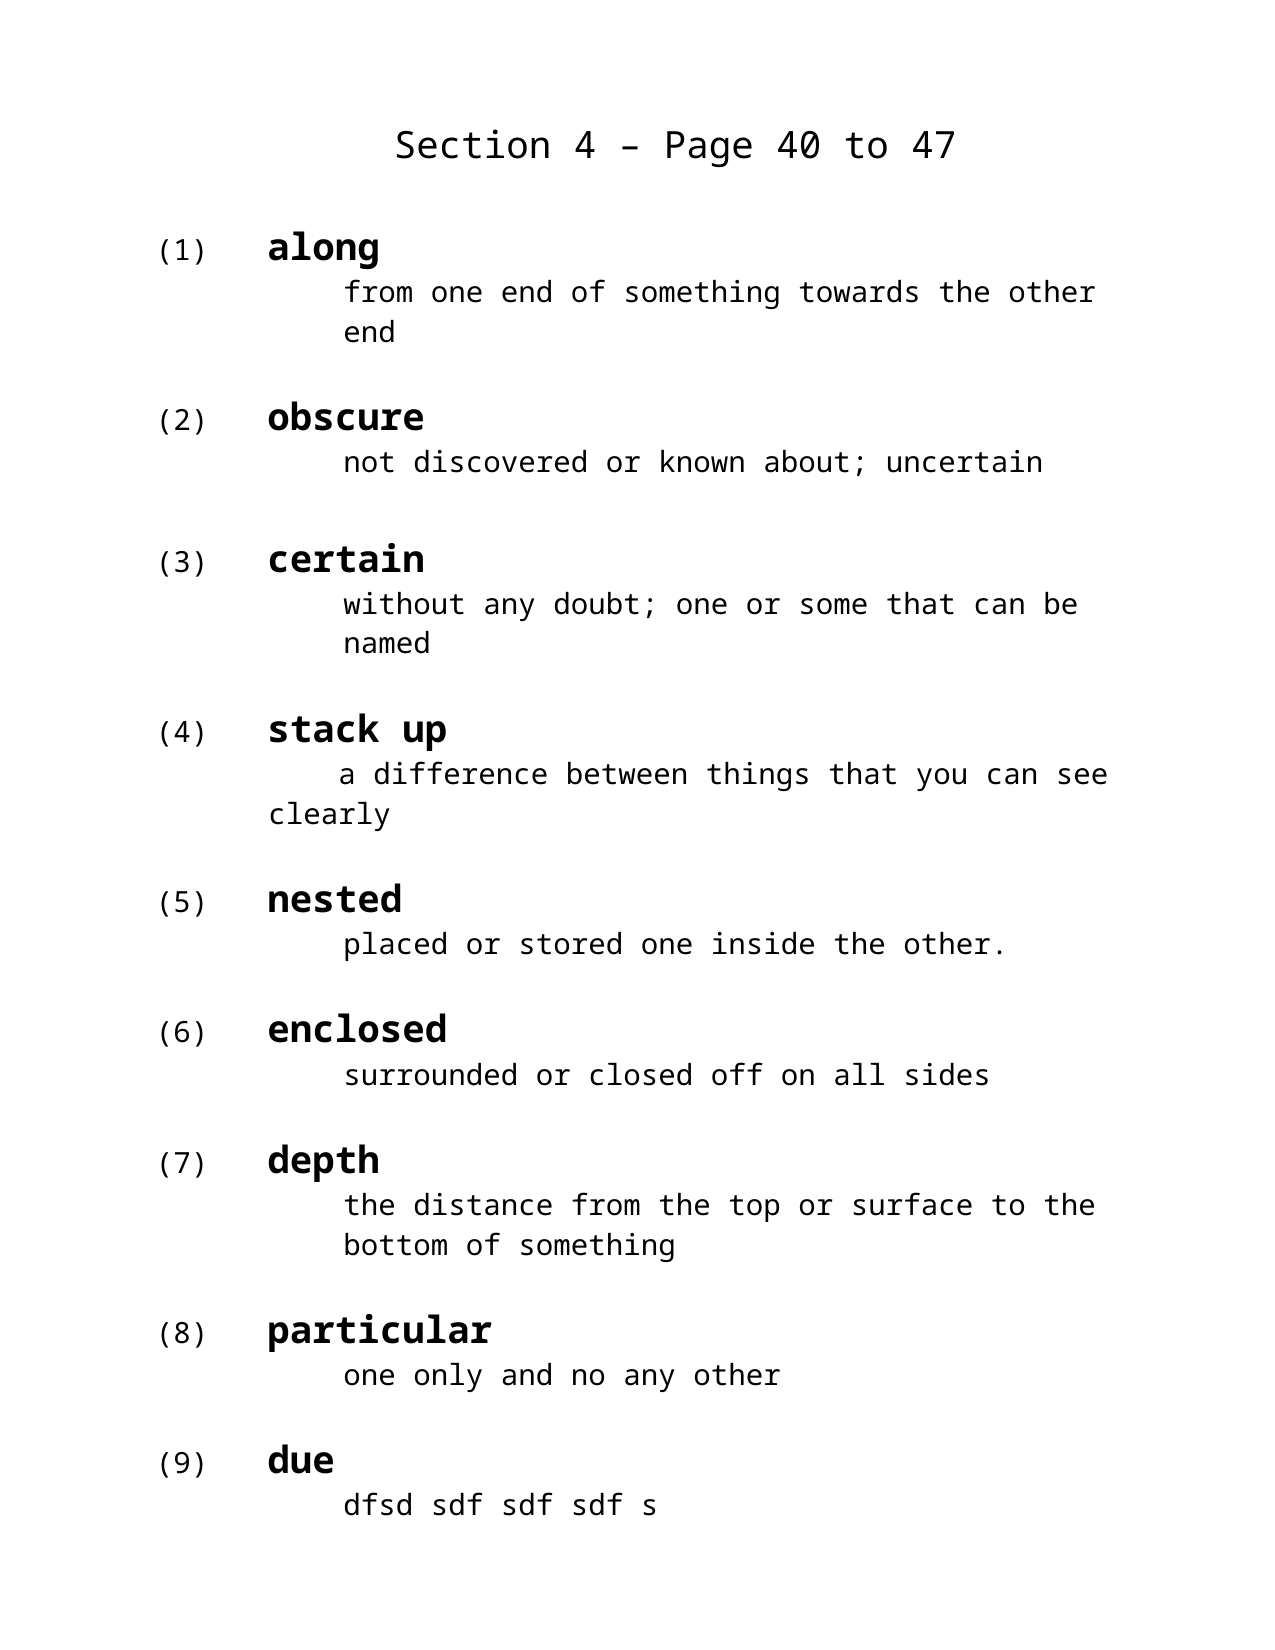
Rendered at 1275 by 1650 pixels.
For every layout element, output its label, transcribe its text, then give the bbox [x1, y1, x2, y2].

list surrounded or closed off on all sides [306, 1054, 1157, 1093]
list obscure [156, 390, 1157, 441]
list one only and no any other [306, 1354, 1157, 1394]
list a difference between things that you can see clearly [231, 753, 1157, 833]
list depth [156, 1133, 1157, 1184]
list stack up [156, 702, 1157, 753]
list not discovered or known about; uncertain [306, 441, 1157, 481]
list the distance from the top or surface to the bottom of something [306, 1184, 1157, 1263]
list particular [156, 1303, 1157, 1354]
list without any doubt; one or some that can be named [306, 583, 1157, 662]
list nested [156, 872, 1157, 923]
list certain [156, 532, 1157, 583]
list from one end of something towards the other end [306, 271, 1157, 351]
list placed or stored one inside the other. [306, 923, 1157, 963]
list Section 4 – Page 40 to 47 [156, 118, 1157, 169]
list enclosed [156, 1003, 1157, 1054]
list along [156, 220, 1157, 271]
list dfsd sdf sdf sdf s [306, 1485, 1157, 1524]
list due [156, 1434, 1157, 1485]
